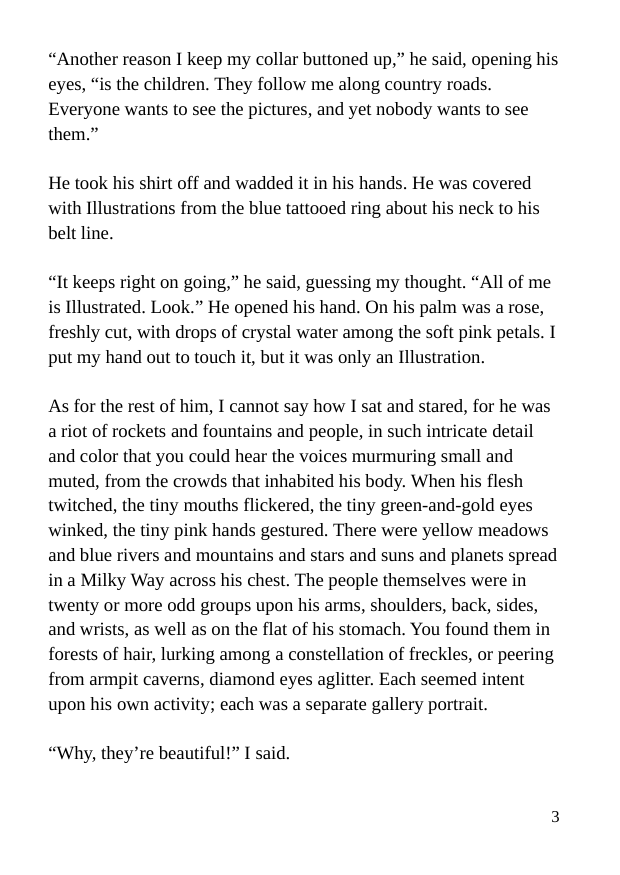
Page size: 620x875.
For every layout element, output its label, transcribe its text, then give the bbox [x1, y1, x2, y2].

text “Another reason I keep my collar buttoned up,” he said, opening his eyes, “is the children. They follow me along country roads. Everyone wants to see the pictures, and yet nobody wants to see them.” He took his shirt off and wadded it in his hands. He was covered with Illustrations from the blue tattooed ring about his neck to his belt line. “It keeps right on going,” he said, guessing my thought. “All of me is Illustrated. Look.” He opened his hand. On his palm was a rose, freshly cut, with drops of crystal water among the soft pink petals. I put my hand out to touch it, but it was only an Illustration. As for the rest of him, I cannot say how I sat and stared, for he was a riot of rockets and fountains and people, in such intricate detail and color that you could hear the voices murmuring small and muted, from the crowds that inhabited his body. When his flesh twitched, the tiny mouths flickered, the tiny green-and-gold eyes winked, the tiny pink hands gestured. There were yellow meadows and blue rivers and mountains and stars and suns and planets spread in a Milky Way across his chest. The people themselves were in twenty or more odd groups upon his arms, shoulders, back, sides, and wrists, as well as on the flat of his stomach. You found them in forests of hair, lurking among a constellation of freckles, or peering from armpit caverns, diamond eyes aglitter. Each seemed intent upon his own activity; each was a separate gallery portrait. “Why, they’re beautiful!” I said. [48, 48, 559, 788]
